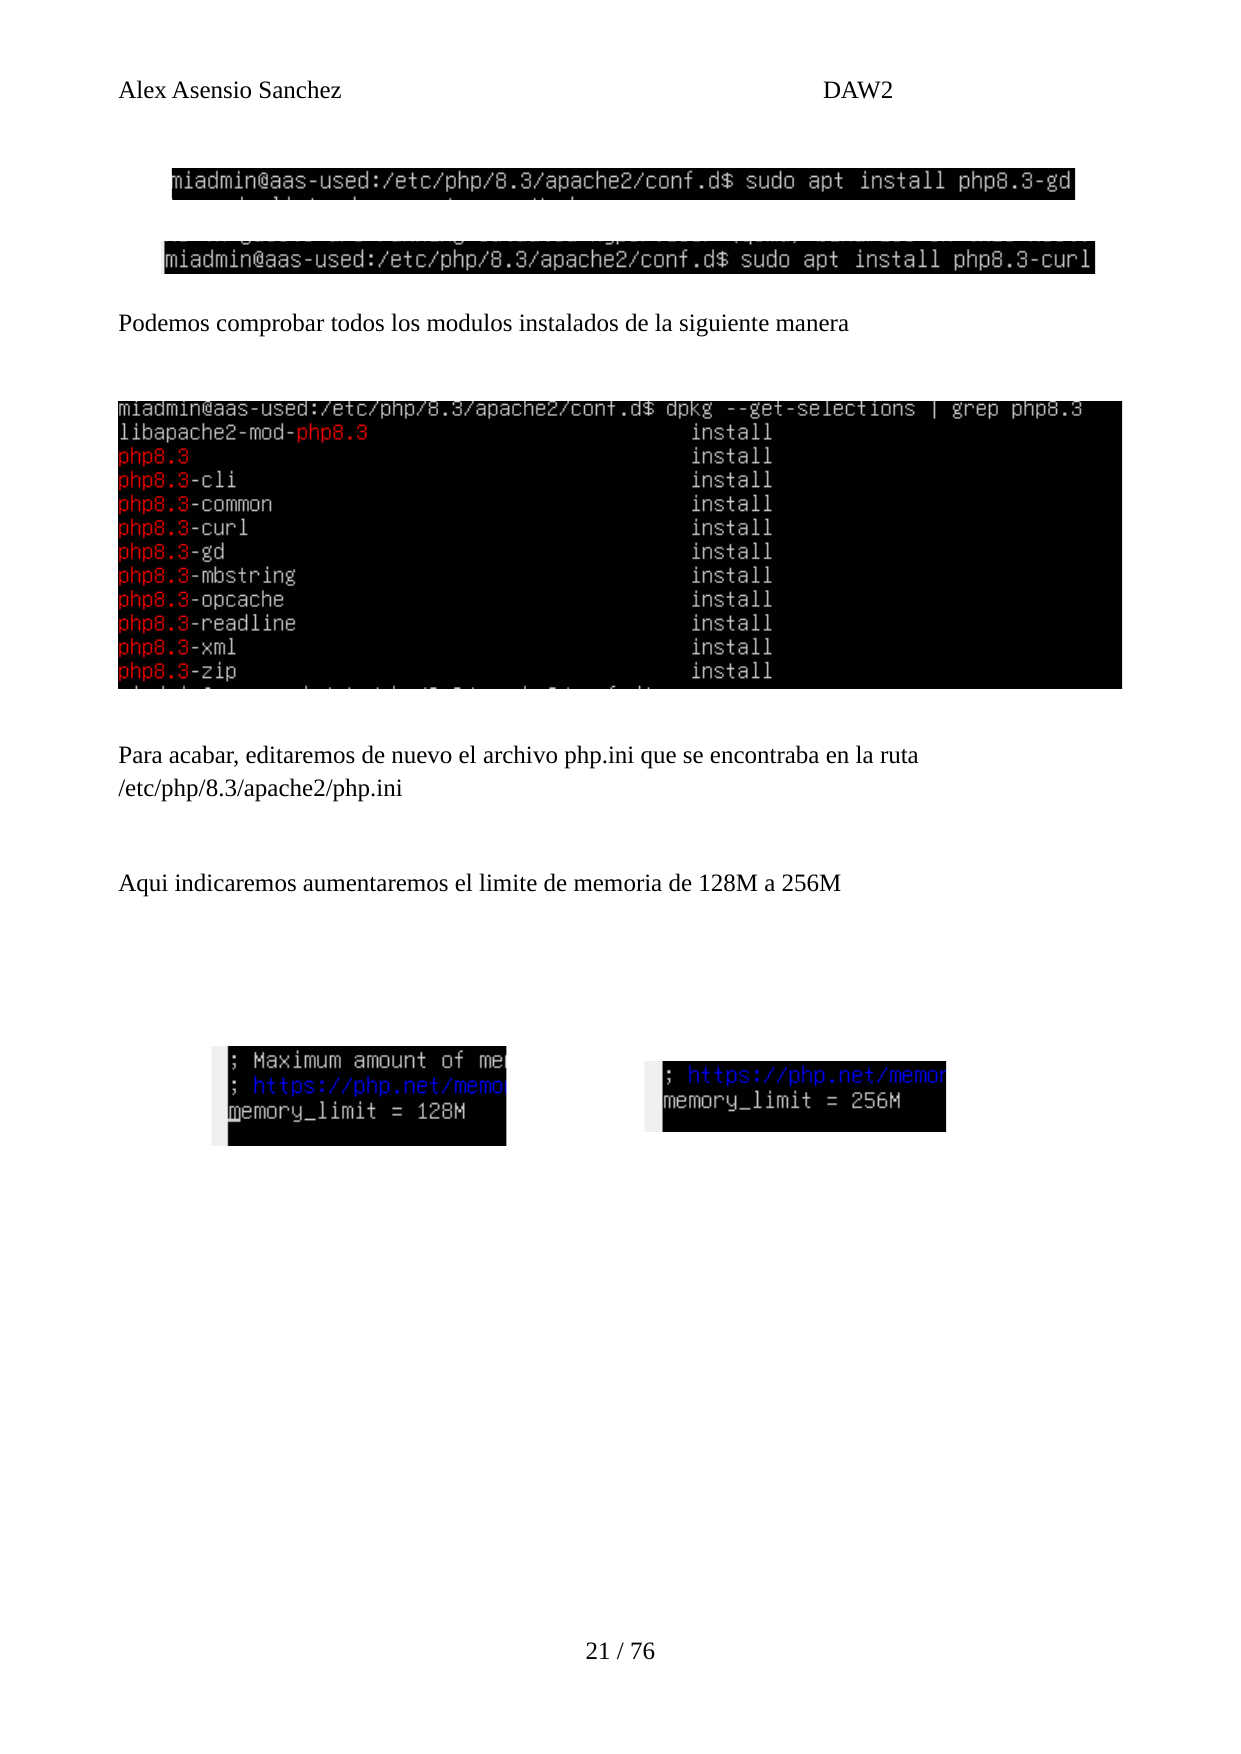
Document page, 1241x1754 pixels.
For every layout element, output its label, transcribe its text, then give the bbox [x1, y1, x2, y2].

text Podemos comprobar todos los modulos instalados de la siguiente manera [118, 308, 1122, 337]
text Aqui indicaremos aumentaremos el limite de memoria de 128M a 256M [118, 868, 1122, 897]
picture [160, 241, 1096, 274]
picture [118, 401, 1123, 689]
picture [171, 168, 1075, 200]
picture [211, 1046, 507, 1146]
picture [644, 1061, 947, 1132]
text Para acabar, editaremos de nuevo el archivo php.ini que se encontraba en la ruta /etc/php/8.3/apache2/php.ini [118, 740, 1122, 802]
